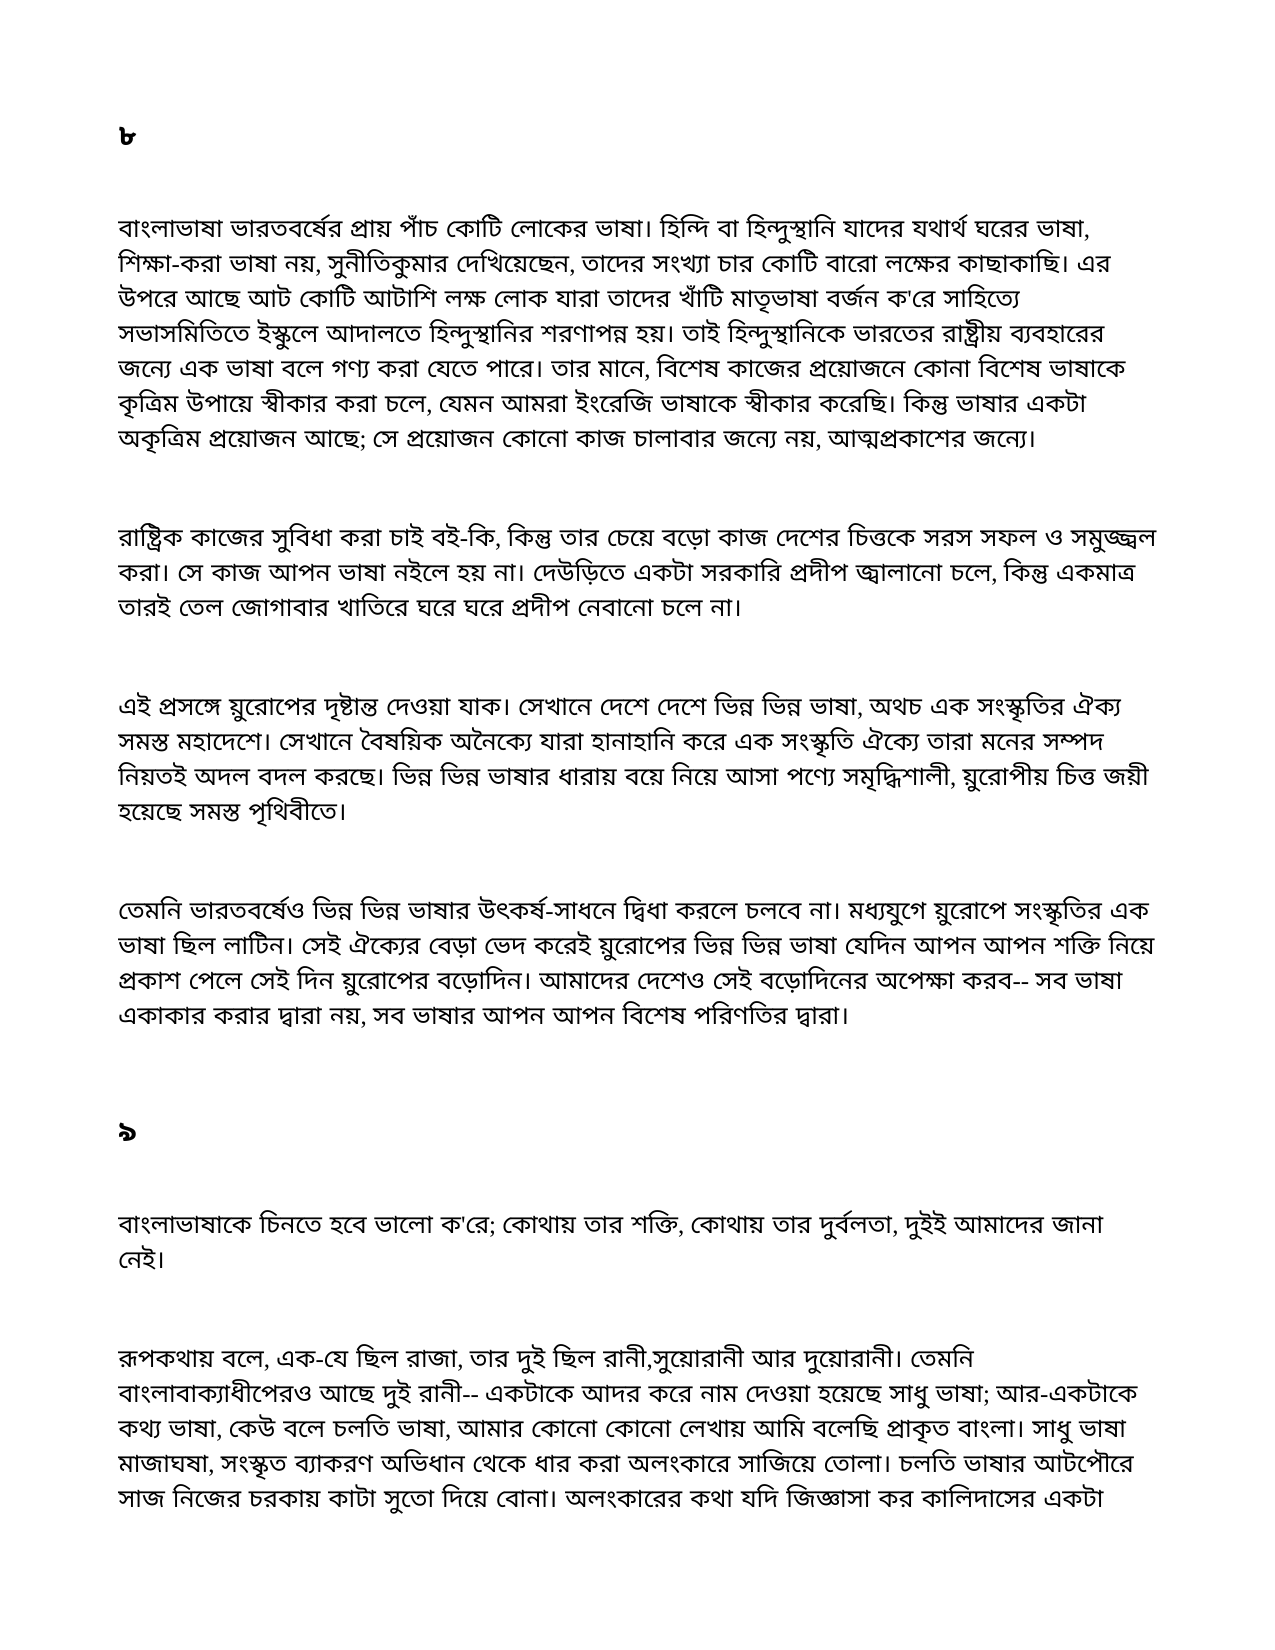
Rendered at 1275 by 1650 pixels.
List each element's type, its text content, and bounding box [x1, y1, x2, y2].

subtitle ৮ [118, 118, 1157, 152]
text এই প্রসঙ্গে য়ুরোপের দৃষ্টান্ত দেওয়া যাক। সেখানে দেশে দেশে ভিন্ন ভিন্ন ভাষা, অথচ এক সংস্কৃতির ঐক্য সমস্ত মহাদেশে। সেখানে বৈষয়িক অনৈক্যে যারা হানাহানি করে এক সংস্কৃতি ঐক্যে তারা মনের সম্পদ নিয়তই অদল বদল করছে। ভিন্ন ভিন্ন ভাষার ধারায় বয়ে নিয়ে আসা পণ্যে সমৃদ্ধিশালী, য়ুরোপীয় চিত্ত জয়ী হয়েছে সমস্ত পৃথিবীতে। [118, 692, 1157, 826]
text রূপকথায় বলে, এক-যে ছিল রাজা, তার দুই ছিল রানী,সুয়োরানী আর দুয়োরানী। তেমনি বাংলাবাক্যাধীপেরও আছে দুই রানী-- একটাকে আদর করে নাম দেওয়া হয়েছে সাধু ভাষা; আর-একটাকে কথ্য ভাষা, কেউ বলে চলতি ভাষা, আমার কোনো কোনো লেখায় আমি বলেছি প্রাকৃত বাংলা। সাধু ভাষা মাজাঘষা, সংস্কৃত ব্যাকরণ অভিধান থেকে ধার করা অলংকারে সাজিয়ে তোলা। চলতি ভাষার আটপৌরে সাজ নিজের চরকায় কাটা সুতো দিয়ে বোনা। অলংকারের কথা যদি জিজ্ঞাসা কর কালিদাসের একটা [118, 1344, 1157, 1513]
text বাংলাভাষা ভারতবর্ষের প্রায় পাঁচ কোটি লোকের ভাষা। হিন্দি বা হিন্দুস্থানি যাদের যথার্থ ঘরের ভাষা, শিক্ষা-করা ভাষা নয়, সুনীতিকুমার দেখিয়েছেন, তাদের সংখ্যা চার কোটি বারো লক্ষের কাছাকাছি। এর উপরে আছে আট কোটি আটাশি লক্ষ লোক যারা তাদের খাঁটি মাতৃভাষা বর্জন ক'রে সাহিত্যে সভাসমিতিতে ইস্কুলে আদালতে হিন্দুস্থানির শরণাপন্ন হয়। তাই হিন্দুস্থানিকে ভারতের রাষ্ট্রীয় ব্যবহারের জন্যে এক ভাষা বলে গণ্য করা যেতে পারে। তার মানে, বিশেষ কাজের প্রয়োজনে কোনা বিশেষ ভাষাকে কৃত্রিম উপায়ে স্বীকার করা চলে, যেমন আমরা ইংরেজি ভাষাকে স্বীকার করেছি। কিন্তু ভাষার একটা অকৃত্রিম প্রয়োজন আছে; সে প্রয়োজন কোনো কাজ চালাবার জন্যে নয়, আত্মপ্রকাশের জন্যে। [118, 214, 1157, 454]
text রাষ্ট্রিক কাজের সুবিধা করা চাই বই-কি, কিন্তু তার চেয়ে বড়ো কাজ দেশের চিত্তকে সরস সফল ও সমুজ্জ্বল করা। সে কাজ আপন ভাষা নইলে হয় না। দেউড়িতে একটা সরকারি প্রদীপ জ্বালানো চলে, কিন্তু একমাত্র তারই তেল জোগাবার খাতিরে ঘরে ঘরে প্রদীপ নেবানো চলে না। [118, 523, 1157, 622]
subtitle ৯ [118, 1114, 1157, 1148]
text বাংলাভাষাকে চিনতে হবে ভালো ক'রে; কোথায় তার শক্তি, কোথায় তার দুর্বলতা, দুইই আমাদের জানা নেই। [118, 1210, 1157, 1274]
text তেমনি ভারতবর্ষেও ভিন্ন ভিন্ন ভাষার উৎকর্ষ-সাধনে দ্বিধা করলে চলবে না। মধ্যযুগে য়ুরোপে সংস্কৃতির এক ভাষা ছিল লাটিন। সেই ঐক্যের বেড়া ভেদ করেই য়ুরোপের ভিন্ন ভিন্ন ভাষা যেদিন আপন আপন শক্তি নিয়ে প্রকাশ পেলে সেই দিন য়ুরোপের বড়োদিন। আমাদের দেশেও সেই বড়োদিনের অপেক্ষা করব-- সব ভাষা একাকার করার দ্বারা নয়, সব ভাষার আপন আপন বিশেষ পরিণতির দ্বারা। [118, 896, 1157, 1030]
